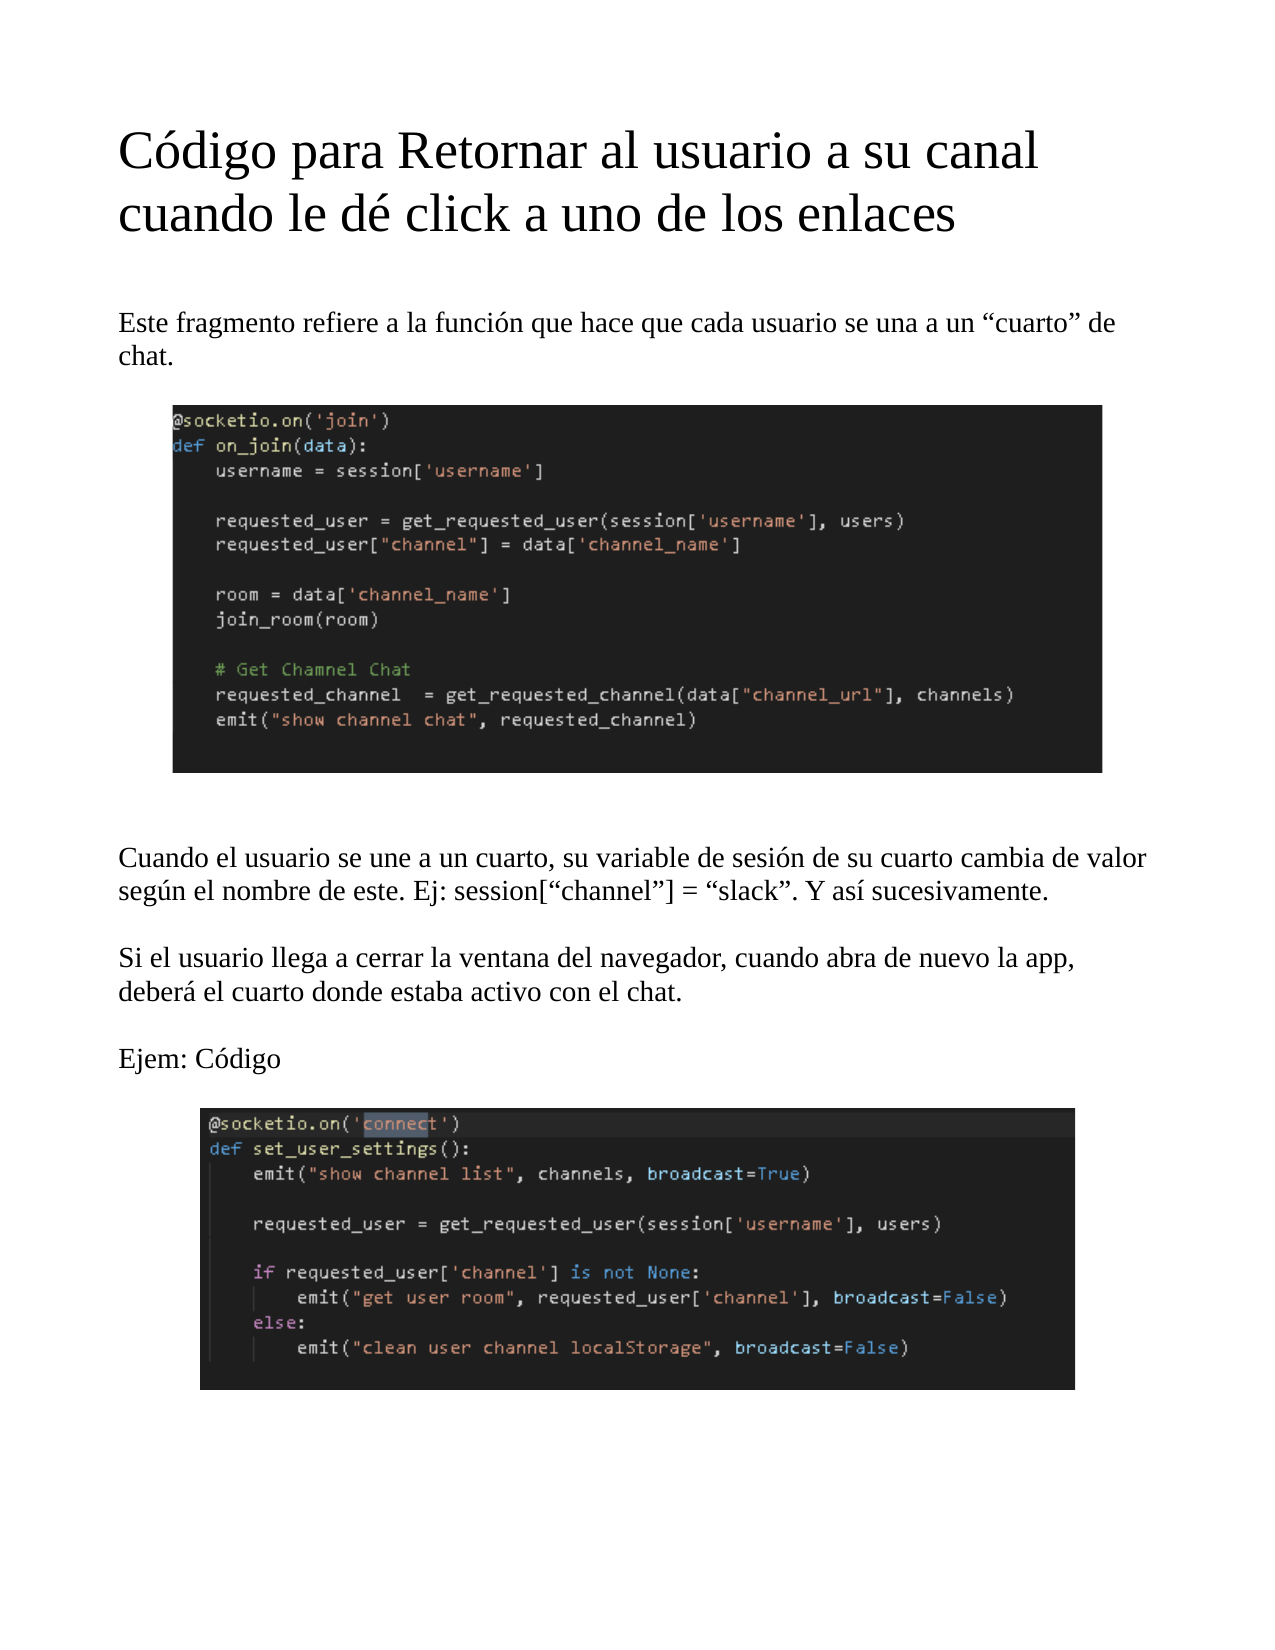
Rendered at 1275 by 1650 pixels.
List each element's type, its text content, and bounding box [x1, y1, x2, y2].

text Código para Retornar al usuario a su canal cuando le dé click a uno de los enlaces [118, 118, 1157, 243]
picture [172, 405, 1103, 773]
text Cuando el usuario se une a un cuarto, su variable de sesión de su cuarto cambia de valor según el nombre de este. Ej: session[“channel”] = “slack”. Y así sucesivamente. [118, 840, 1157, 907]
picture [200, 1108, 1075, 1390]
text Este fragmento refiere a la función que hace que cada usuario se una a un “cuarto” de chat. [118, 305, 1157, 372]
text Ejem: Código [118, 1041, 1157, 1075]
text Si el usuario llega a cerrar la ventana del navegador, cuando abra de nuevo la app, deberá el cuarto donde estaba activo con el chat. [118, 941, 1157, 1008]
